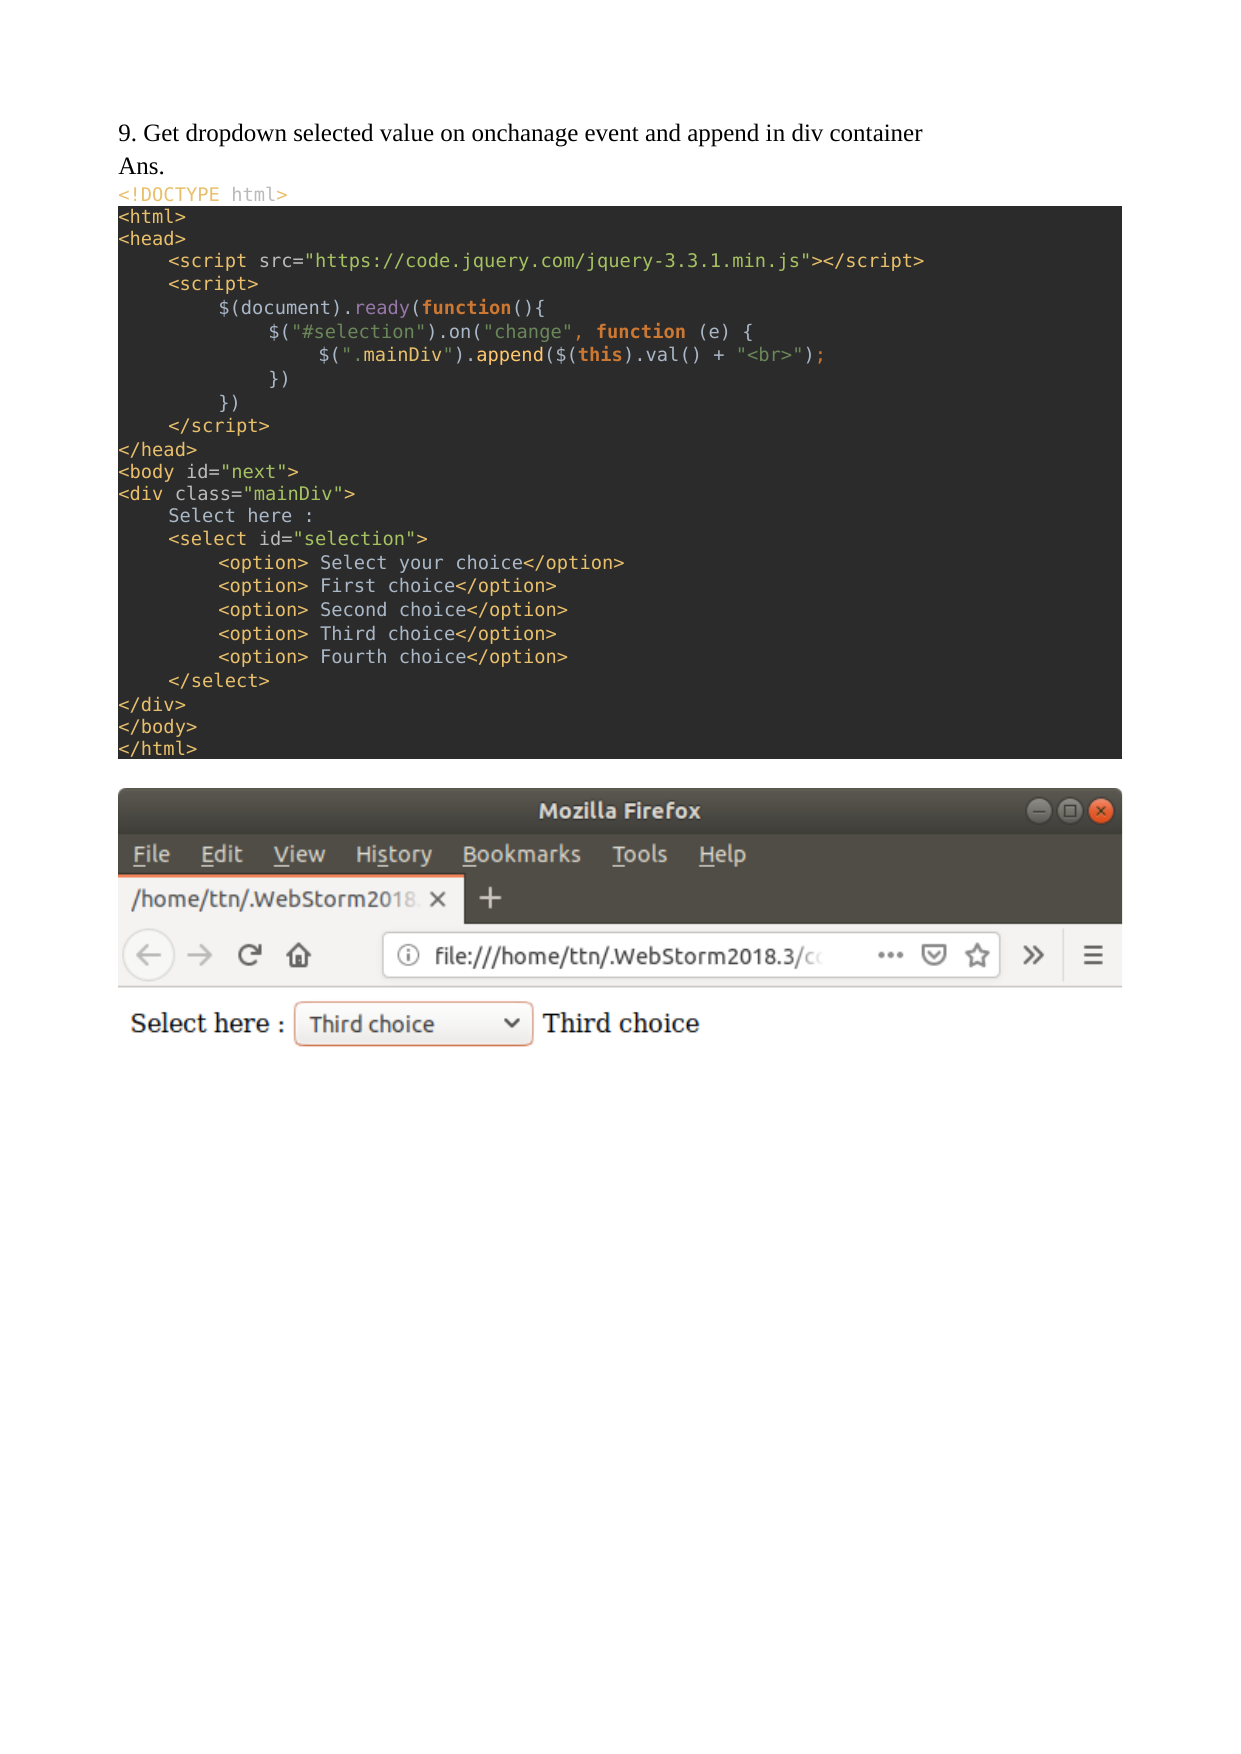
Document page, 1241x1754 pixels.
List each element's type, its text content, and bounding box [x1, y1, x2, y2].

text </div> [118, 694, 1122, 716]
text <option> Second choice</option> [118, 599, 1122, 623]
text Ans. [118, 151, 1122, 180]
text </html> [118, 737, 1122, 759]
text <option> Third choice</option> [118, 623, 1122, 646]
picture [118, 788, 1123, 1153]
text </body> [118, 716, 1122, 737]
text $(document).ready(function(){ [118, 297, 1122, 321]
text <div class="mainDiv"> [118, 483, 1122, 504]
text </script> [118, 415, 1122, 439]
text 9. Get dropdown selected value on onchanage event and append in div container [118, 118, 1122, 147]
text </head> [118, 439, 1122, 461]
text Select here : [118, 504, 1122, 528]
text <body id="next"> [118, 461, 1122, 483]
text }) [118, 392, 1122, 415]
text </select> [118, 670, 1122, 694]
text <html> [118, 206, 1122, 228]
text <!DOCTYPE html> [118, 184, 1122, 206]
text $(".mainDiv").append($(this).val() + "<br>"); [118, 344, 1122, 368]
text <head> [118, 228, 1122, 250]
text <option> Fourth choice</option> [118, 646, 1122, 670]
text <select id="selection"> [118, 528, 1122, 552]
text <option> First choice</option> [118, 576, 1122, 599]
text $("#selection").on("change", function (e) { [118, 321, 1122, 344]
text <option> Select your choice</option> [118, 552, 1122, 576]
text <script src="https://code.jquery.com/jquery-3.3.1.min.js"></script> [118, 250, 1122, 273]
text }) [118, 368, 1122, 392]
text <script> [118, 273, 1122, 297]
